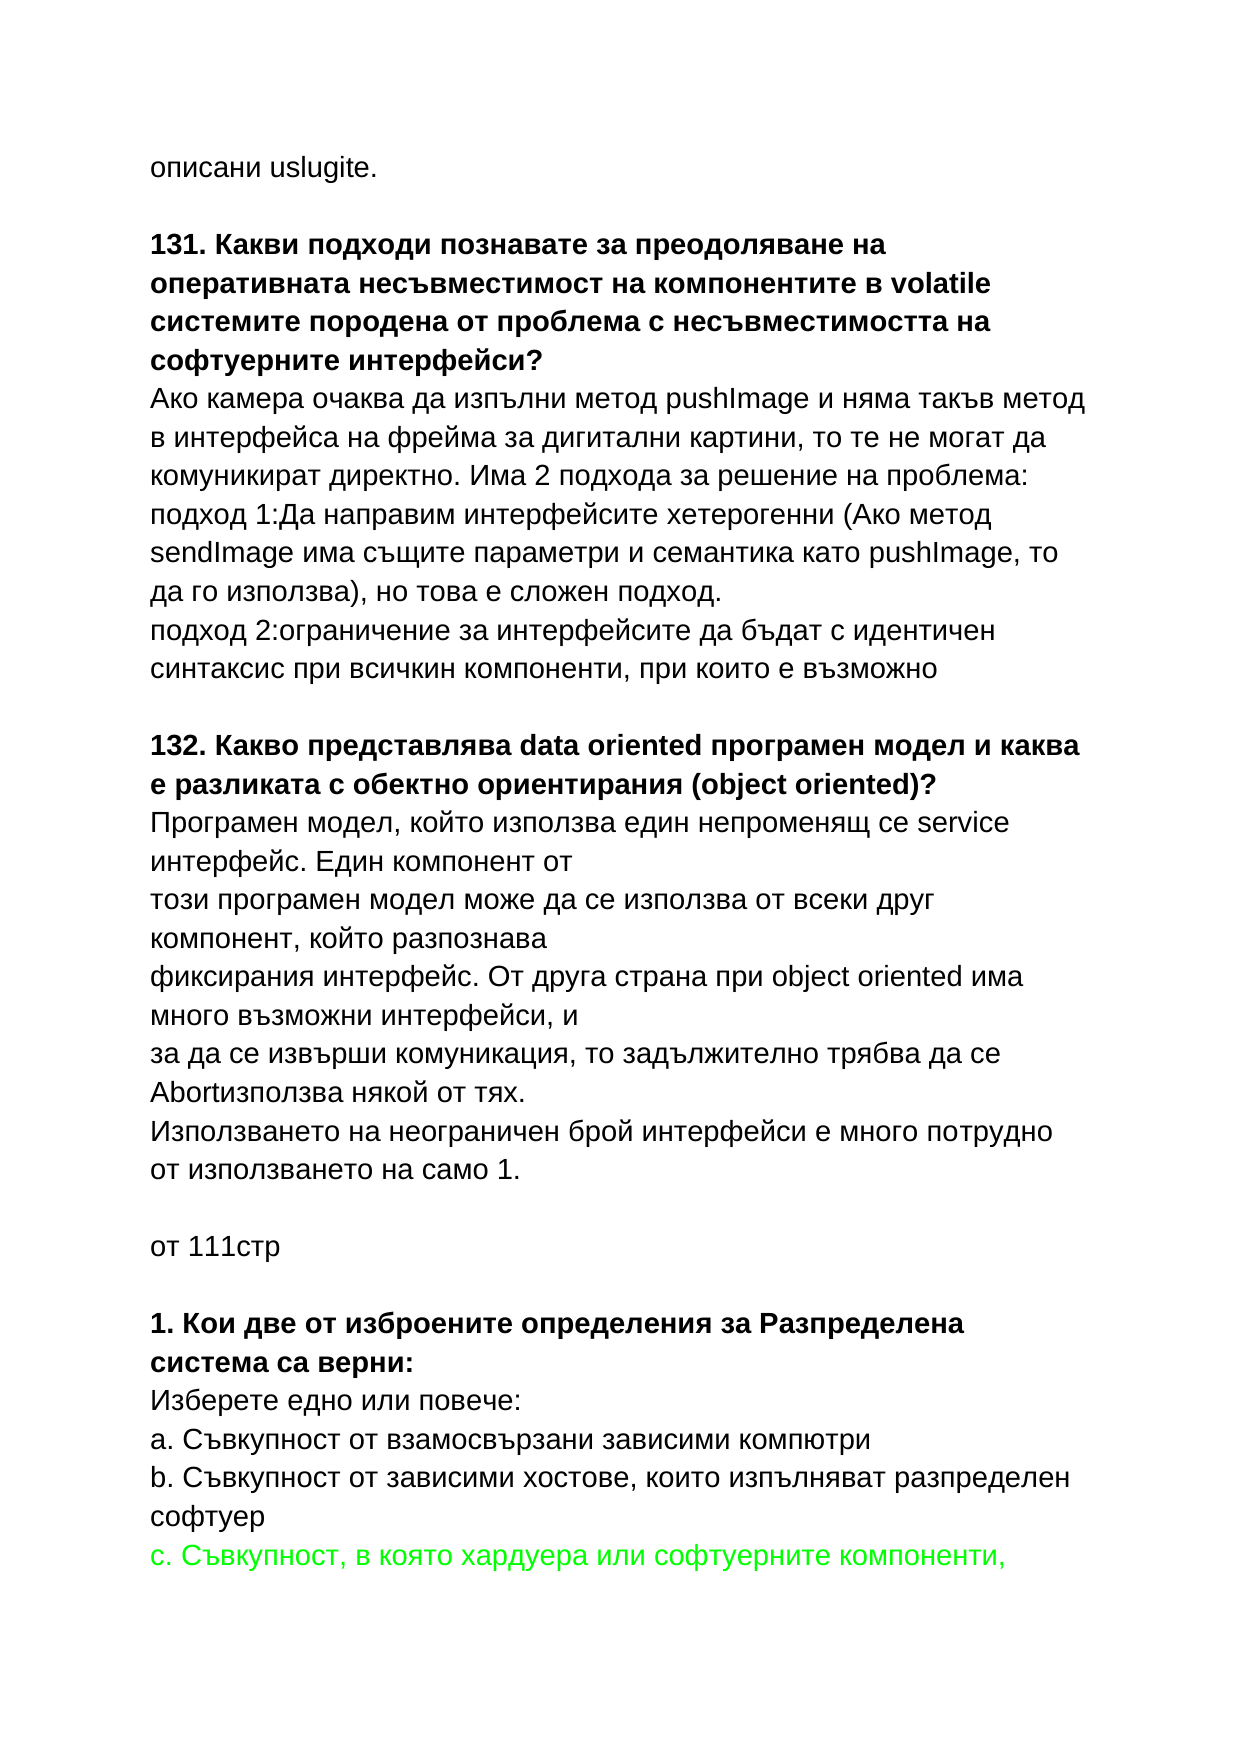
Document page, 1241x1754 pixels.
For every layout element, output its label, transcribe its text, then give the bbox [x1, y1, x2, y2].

text 131. Какви подходи познавате за преодоляване на оперативната несъвместимост на компонентите в volatile системите породена от проблема с несъвместимостта на софтуерните интерфейси? [150, 227, 1090, 376]
text c. Съвкупност, в която хардуера или софтуерните компоненти, [150, 1537, 1090, 1571]
text подход 2:ограничение за интерфейсите да бъдат с идентичен синтаксис при всичкин компоненти, при които е възможно [150, 612, 1090, 684]
text фиксирания интерфейс. От друга страна при object oriented има много възможни интерфейси, и [150, 959, 1090, 1031]
text 132. Какво представлява data oriented програмен модел и каква е разликата с обектно ориентирания (object oriented)? [150, 728, 1090, 800]
text от 111стр [150, 1229, 1090, 1263]
text Изберете едно или повече: [150, 1383, 1090, 1417]
text b. Съвкупност от зависими хостове, които изпълняват разпределен софтуер [150, 1460, 1090, 1532]
text за да се извърши комуникация, то задължително трябва да се Abortизползва някой от тях. [150, 1036, 1090, 1108]
text a. Съвкупност от взамосвързани зависими компютри [150, 1422, 1090, 1455]
text Програмен модел, който използва един непроменящ се service интерфейс. Един компонент от [150, 805, 1090, 877]
text Използването на неограничен брой интерфейси е много по­трудно от използването на само 1. [150, 1113, 1090, 1186]
text 1. Кои две от изброените определения за Разпределена система са верни: [150, 1306, 1090, 1378]
text Ако камера очаква да изпълни метод pushImage и няма такъв метод в интерфейса на фрейма за дигитални картини, то те не могат да комуникират директно. Има 2 подхода за решение на проблема: подход 1:Да направим интерфейсите хетерогенни (Ако метод sendImage има същите параметри и семантика като pushImage, то да го използва), но това е сложен подход. [150, 381, 1090, 607]
text описани uslugite. [150, 150, 1090, 183]
text този програмен модел може да се използва от всеки друг компонент, който разпознава [150, 882, 1090, 954]
